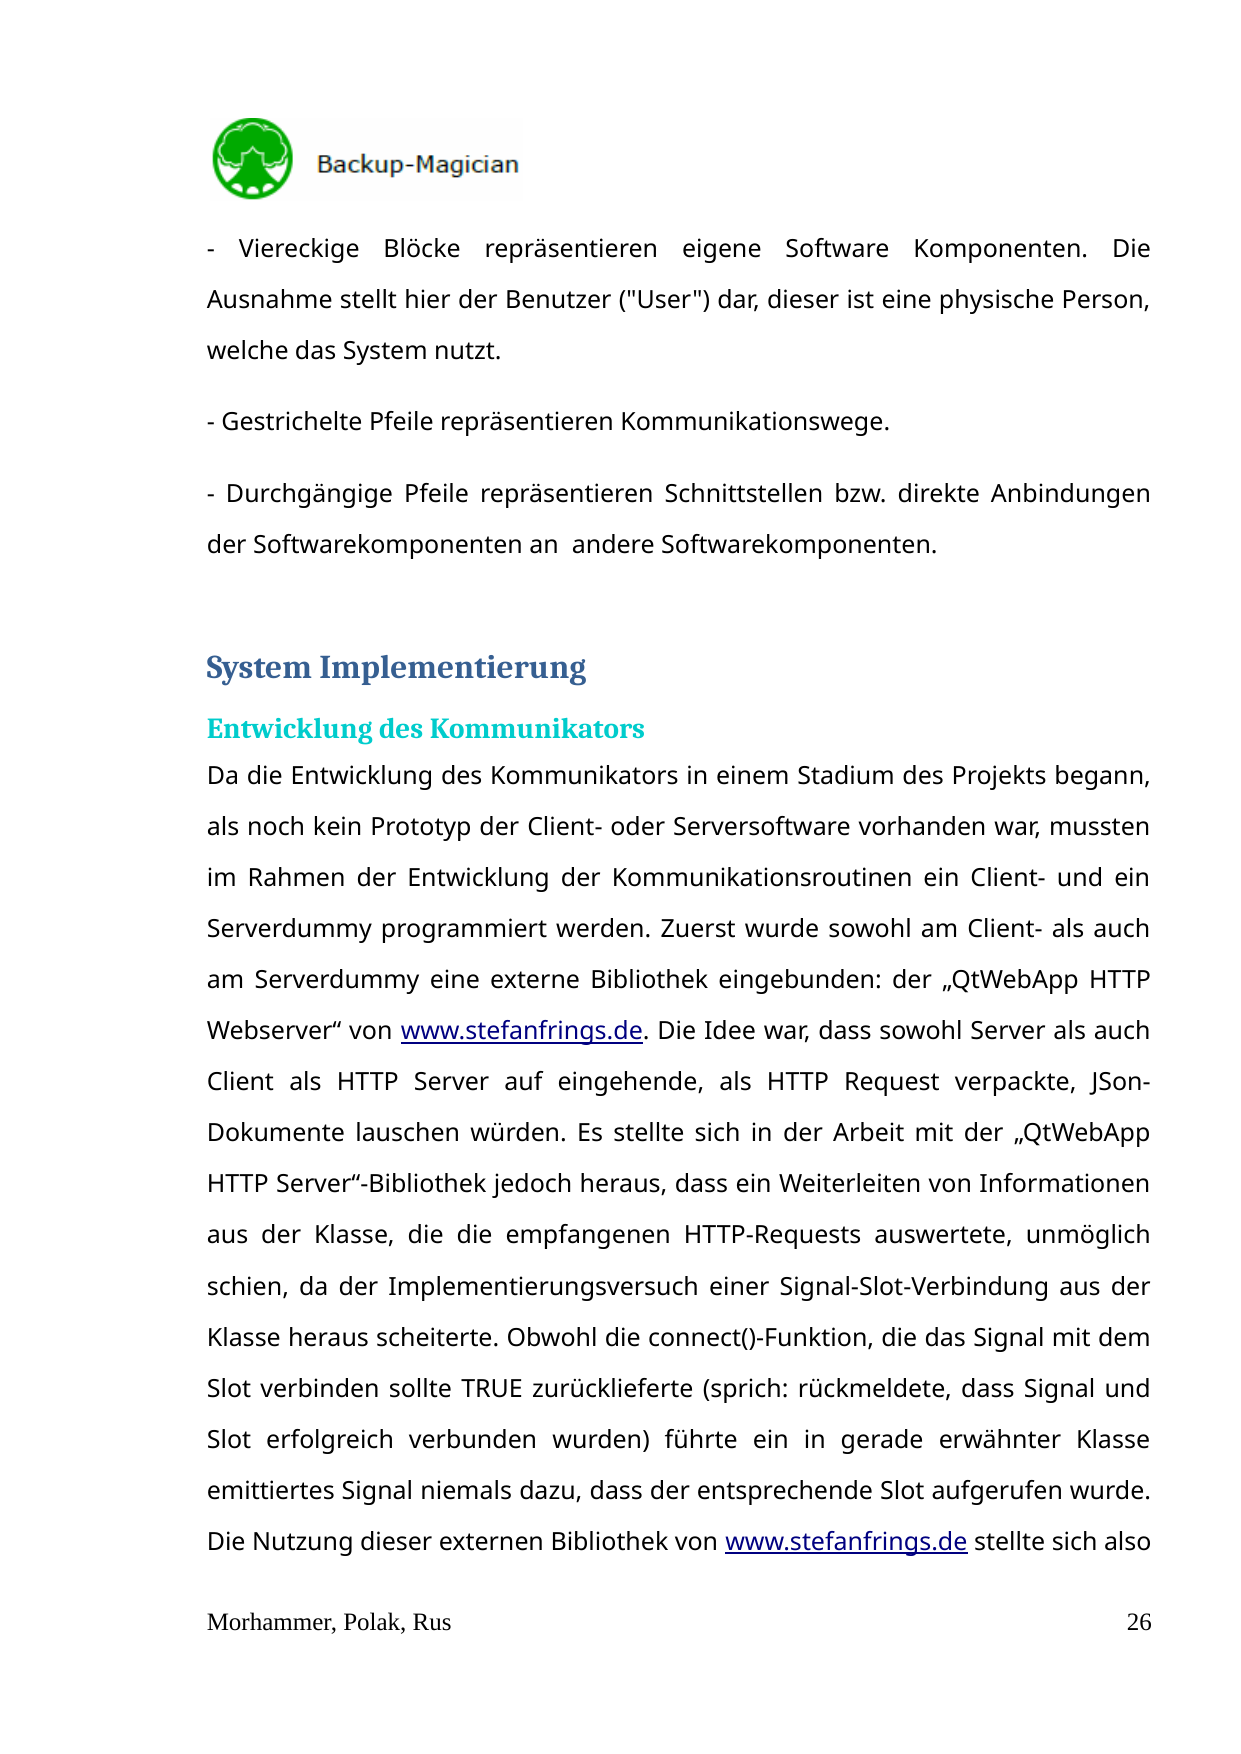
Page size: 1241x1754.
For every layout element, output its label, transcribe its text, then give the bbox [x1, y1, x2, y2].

text Da die Entwicklung des Kommunikators in einem Stadium des Projekts begann, als noch kein Prototyp der Client- oder Serversoftware vorhanden war, mussten im Rahmen der Entwicklung der Kommunikationsroutinen ein Client- und ein Serverdummy programmiert werden. Zuerst wurde sowohl am Client- als auch am Serverdummy eine externe Bibliothek eingebunden: der „QtWebApp HTTP Webserver“ von www.stefanfrings.de. Die Idee war, dass sowohl Server als auch Client als HTTP Server auf eingehende, als HTTP Request verpackte, JSon-Dokumente lauschen würden. Es stellte sich in der Arbeit mit der „QtWebApp HTTP Server“-Bibliothek jedoch heraus, dass ein Weiterleiten von Informationen aus der Klasse, die die empfangenen HTTP-Requests auswertete, unmöglich schien, da der Implementierungsversuch einer Signal-Slot-Verbindung aus der Klasse heraus scheiterte. Obwohl die connect()-Funktion, die das Signal mit dem Slot verbinden sollte TRUE zurücklieferte (sprich: rückmeldete, dass Signal und Slot erfolgreich verbunden wurden) führte ein in gerade erwähnter Klasse emittiertes Signal niemals dazu, dass der entsprechende Slot aufgerufen wurde. Die Nutzung dieser externen Bibliothek von www.stefanfrings.de stellte sich also [207, 758, 1152, 1557]
text - Durchgängige Pfeile repräsentieren Schnittstellen bzw. direkte Anbindungen der Softwarekomponenten an andere Softwarekomponenten. [207, 476, 1152, 561]
text - Gestrichelte Pfeile repräsentieren Kommunikationswege. [207, 404, 1152, 438]
picture [210, 118, 523, 201]
subtitle System Implementierung [207, 648, 1152, 687]
subtitle Entwicklung des Kommunikators [207, 712, 1152, 745]
text - Viereckige Blöcke repräsentieren eigene Software Komponenten. Die Ausnahme stellt hier der Benutzer ("User") dar, dieser ist eine physische Person, welche das System nutzt. [207, 230, 1152, 366]
